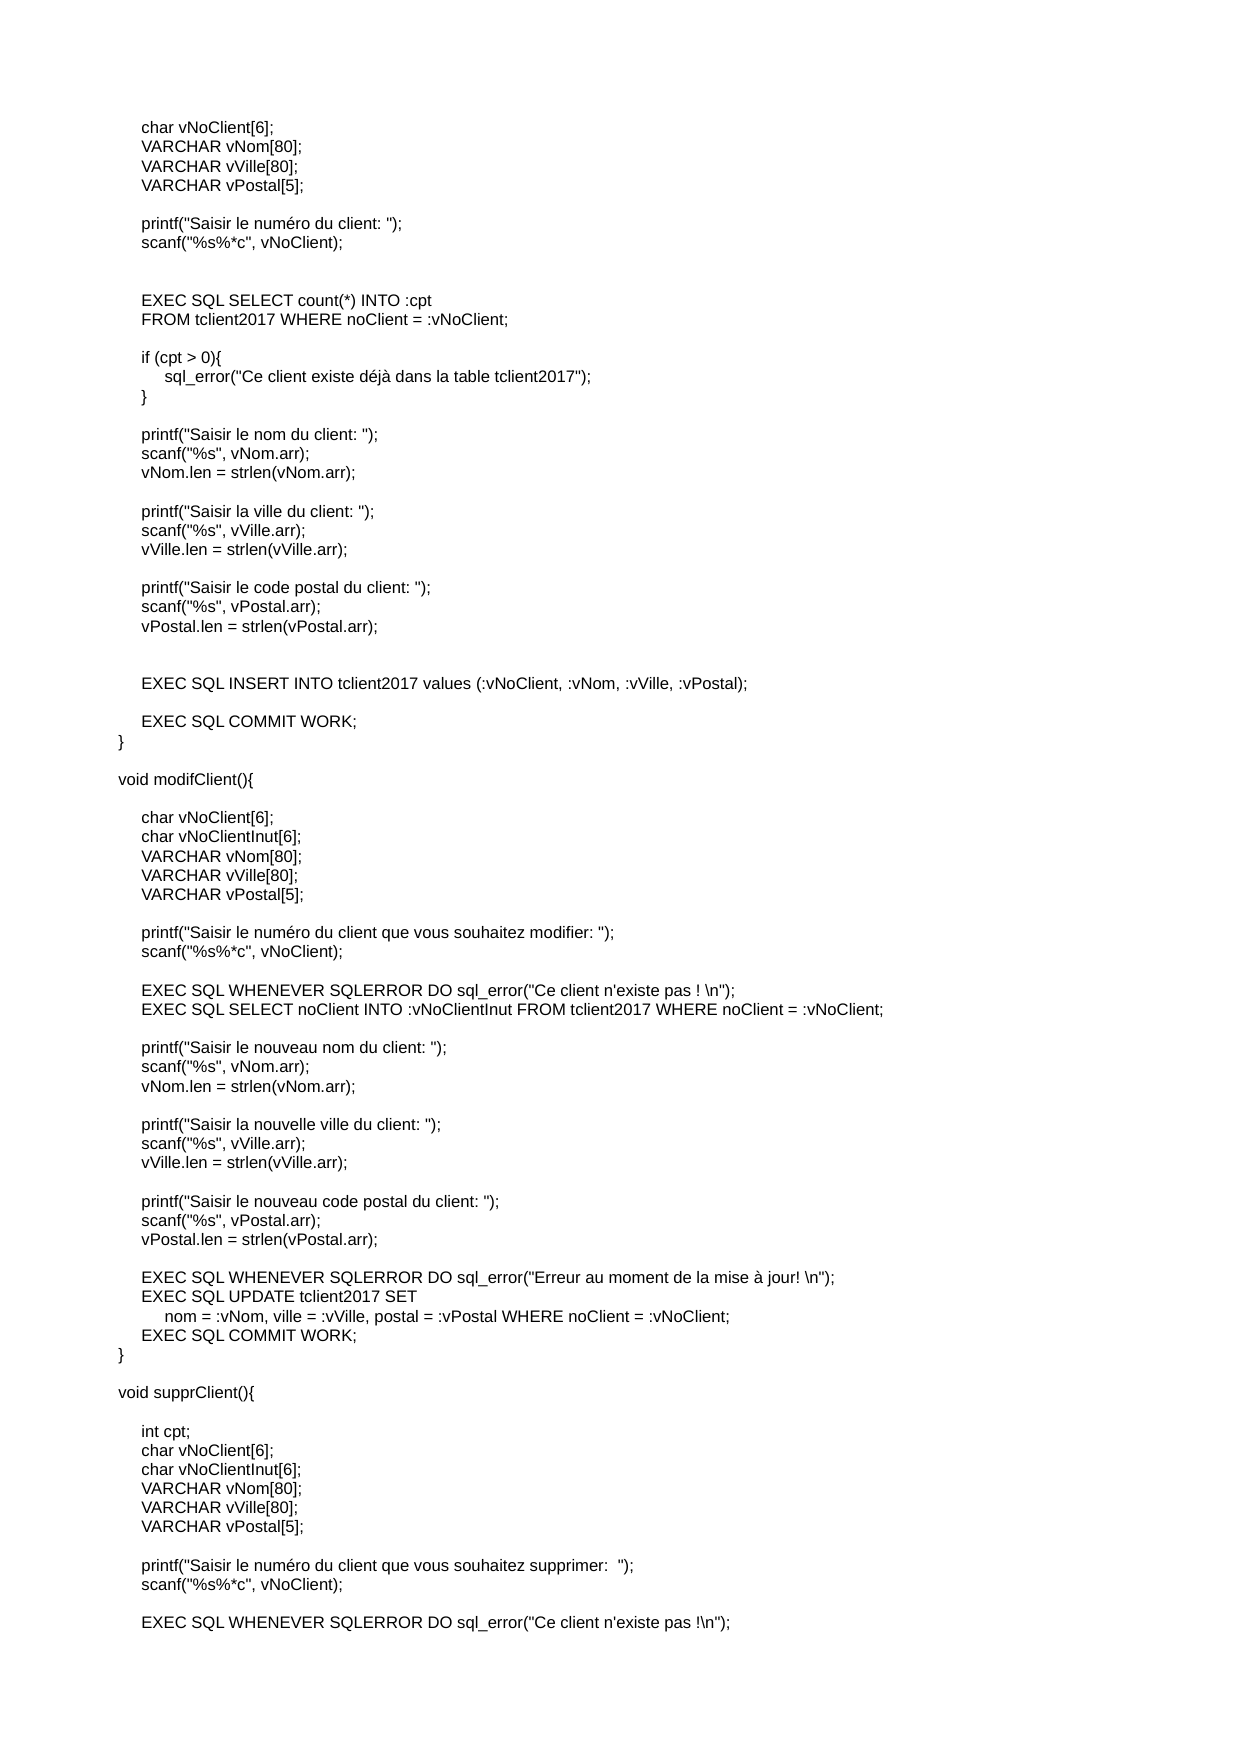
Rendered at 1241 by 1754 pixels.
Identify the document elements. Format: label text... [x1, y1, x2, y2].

text VARCHAR vNom[80]; [118, 137, 1122, 156]
text scanf("%s", vNom.arr); [118, 1057, 1122, 1076]
text vVille.len = strlen(vVille.arr); [118, 1153, 1122, 1172]
text } [118, 1345, 1122, 1364]
text VARCHAR vNom[80]; [118, 1479, 1122, 1498]
text char vNoClient[6]; [118, 1441, 1122, 1460]
text VARCHAR vVille[80]; [118, 866, 1122, 885]
text vPostal.len = strlen(vPostal.arr); [118, 1230, 1122, 1249]
text nom = :vNom, ville = :vVille, postal = :vPostal WHERE noClient = :vNoClient; [118, 1306, 1122, 1326]
text VARCHAR vVille[80]; [118, 1498, 1122, 1517]
text VARCHAR vNom[80]; [118, 846, 1122, 866]
text char vNoClientInut[6]; [118, 1460, 1122, 1479]
text printf("Saisir le nouveau nom du client: "); [118, 1038, 1122, 1057]
text EXEC SQL SELECT count(*) INTO :cpt [118, 291, 1122, 310]
text FROM tclient2017 WHERE noClient = :vNoClient; [118, 310, 1122, 329]
text } [118, 731, 1122, 751]
text void modifClient(){ [118, 770, 1122, 789]
text scanf("%s%*c", vNoClient); [118, 1575, 1122, 1594]
text if (cpt > 0){ [118, 348, 1122, 367]
text printf("Saisir le nouveau code postal du client: "); [118, 1191, 1122, 1211]
text printf("Saisir la nouvelle ville du client: "); [118, 1115, 1122, 1134]
text EXEC SQL WHENEVER SQLERROR DO sql_error("Ce client n'existe pas ! \n"); [118, 981, 1122, 1000]
text VARCHAR vPostal[5]; [118, 1517, 1122, 1536]
text scanf("%s%*c", vNoClient); [118, 942, 1122, 961]
text EXEC SQL UPDATE tclient2017 SET [118, 1287, 1122, 1306]
text vNom.len = strlen(vNom.arr); [118, 463, 1122, 482]
text scanf("%s%*c", vNoClient); [118, 233, 1122, 252]
text } [118, 386, 1122, 406]
text printf("Saisir le nom du client: "); [118, 425, 1122, 444]
text printf("Saisir le numéro du client que vous souhaitez supprimer: "); [118, 1556, 1122, 1575]
text EXEC SQL WHENEVER SQLERROR DO sql_error("Ce client n'existe pas !\n"); [118, 1613, 1122, 1632]
text vPostal.len = strlen(vPostal.arr); [118, 616, 1122, 636]
text EXEC SQL COMMIT WORK; [118, 712, 1122, 731]
text scanf("%s", vVille.arr); [118, 521, 1122, 540]
text char vNoClient[6]; [118, 118, 1122, 137]
text EXEC SQL WHENEVER SQLERROR DO sql_error("Erreur au moment de la mise à jour! \n"); [118, 1268, 1122, 1287]
text VARCHAR vVille[80]; [118, 156, 1122, 176]
text scanf("%s", vVille.arr); [118, 1134, 1122, 1153]
text char vNoClientInut[6]; [118, 827, 1122, 846]
text VARCHAR vPostal[5]; [118, 176, 1122, 195]
text printf("Saisir la ville du client: "); [118, 501, 1122, 521]
text scanf("%s", vNom.arr); [118, 444, 1122, 463]
text vVille.len = strlen(vVille.arr); [118, 540, 1122, 559]
text scanf("%s", vPostal.arr); [118, 1211, 1122, 1230]
text EXEC SQL INSERT INTO tclient2017 values (:vNoClient, :vNom, :vVille, :vPostal); [118, 674, 1122, 693]
text EXEC SQL COMMIT WORK; [118, 1326, 1122, 1345]
text VARCHAR vPostal[5]; [118, 885, 1122, 904]
text int cpt; [118, 1421, 1122, 1441]
text void supprClient(){ [118, 1383, 1122, 1402]
text vNom.len = strlen(vNom.arr); [118, 1076, 1122, 1096]
text sql_error("Ce client existe déjà dans la table tclient2017"); [118, 367, 1122, 386]
text printf("Saisir le code postal du client: "); [118, 578, 1122, 597]
text printf("Saisir le numéro du client: "); [118, 214, 1122, 233]
text char vNoClient[6]; [118, 808, 1122, 827]
text scanf("%s", vPostal.arr); [118, 597, 1122, 616]
text EXEC SQL SELECT noClient INTO :vNoClientInut FROM tclient2017 WHERE noClient = :vNoClient; [118, 1000, 1122, 1019]
text printf("Saisir le numéro du client que vous souhaitez modifier: "); [118, 923, 1122, 942]
